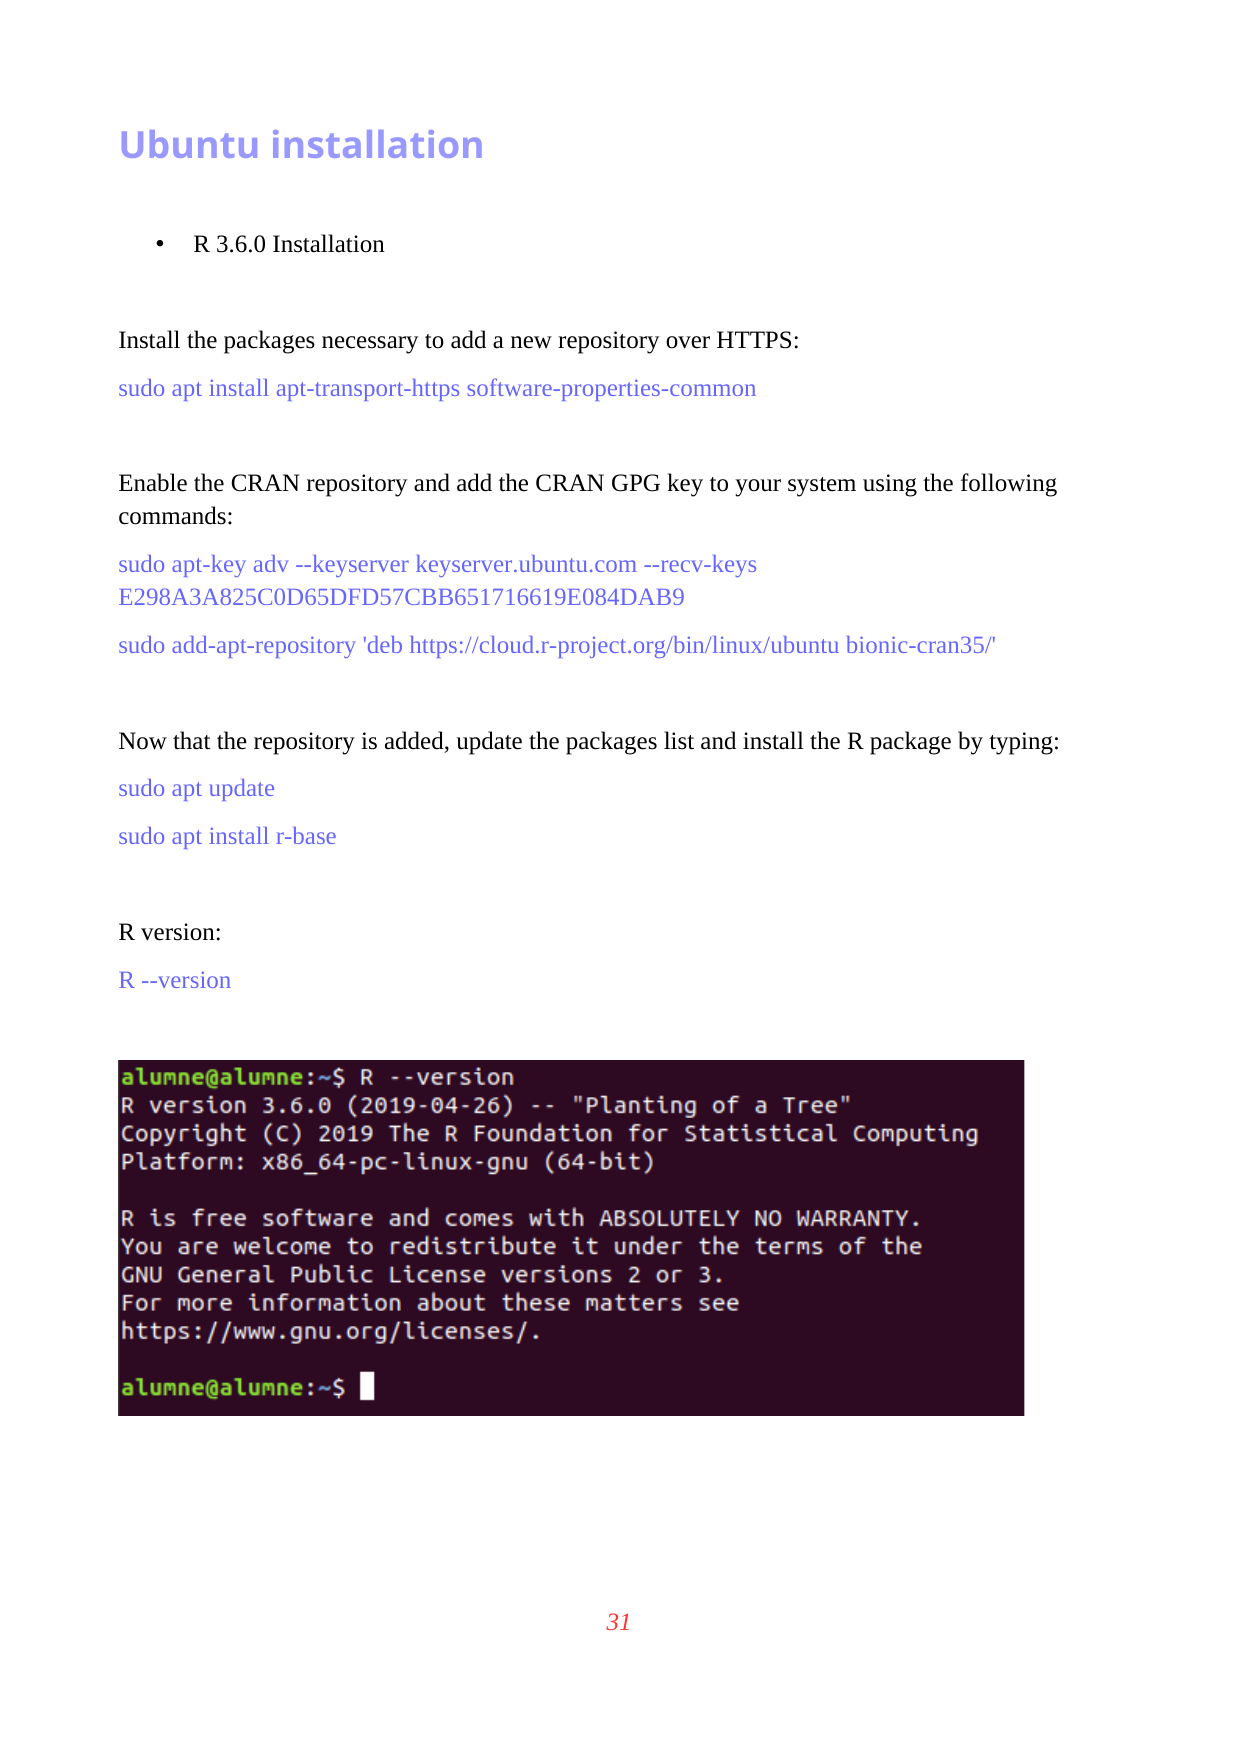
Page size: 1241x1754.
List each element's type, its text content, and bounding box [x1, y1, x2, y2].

list R 3.6.0 Installation [156, 229, 1122, 258]
text sudo add-apt-repository 'deb https://cloud.r-project.org/bin/linux/ubuntu bionic-cran35/' [118, 630, 1122, 659]
text Install the packages necessary to add a new repository over HTTPS: [118, 325, 1122, 354]
text R version: [118, 917, 1122, 946]
text R --version [118, 965, 1122, 993]
text sudo apt-key adv --keyserver keyserver.ubuntu.com --recv-keys E298A3A825C0D65DFD57CBB651716619E084DAB9 [118, 549, 1122, 611]
subtitle Ubuntu installation [118, 118, 1122, 169]
text sudo apt update [118, 773, 1122, 802]
picture [118, 1060, 1025, 1416]
text sudo apt install r-base [118, 821, 1122, 850]
text sudo apt install apt-transport-https software-properties-common [118, 373, 1122, 402]
text Now that the repository is added, update the packages list and install the R package by typing: [118, 726, 1122, 754]
text Enable the CRAN repository and add the CRAN GPG key to your system using the following commands: [118, 468, 1122, 530]
